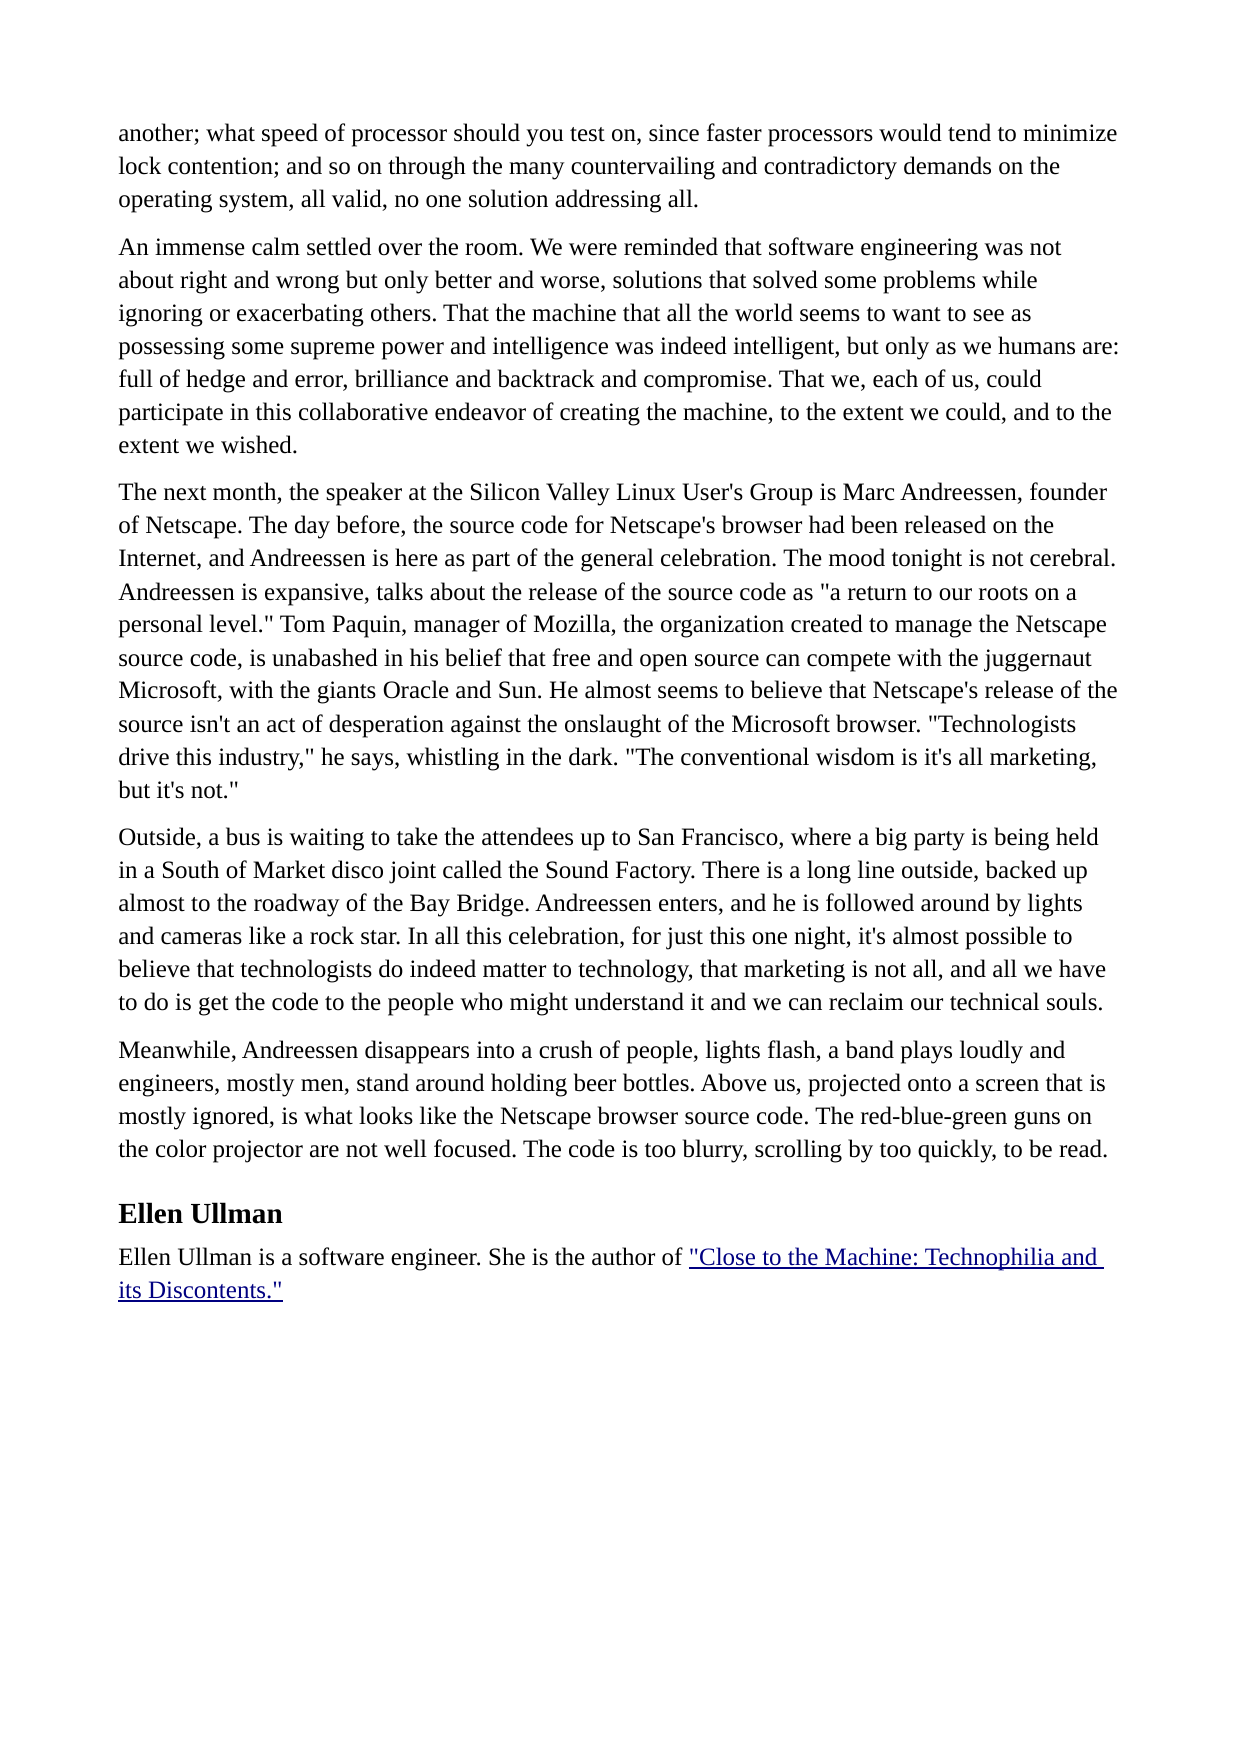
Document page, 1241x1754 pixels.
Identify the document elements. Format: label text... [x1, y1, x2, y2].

text another; what speed of processor should you test on, since faster processors would tend to minimize lock contention; and so on through the many countervailing and contradictory demands on the operating system, all valid, no one solution addressing all. [118, 118, 1122, 213]
text Outside, a bus is waiting to take the attendees up to San Francisco, where a big party is being held in a South of Market disco joint called the Sound Factory. There is a long line outside, backed up almost to the roadway of the Bay Bridge. Andreessen enters, and he is followed around by lights and cameras like a rock star. In all this celebration, for just this one night, it's almost possible to believe that technologists do indeed matter to technology, that marketing is not all, and all we have to do is get the code to the people who might understand it and we can reclaim our technical souls. [118, 822, 1122, 1016]
text An immense calm settled over the room. We were reminded that software engineering was not about right and wrong but only better and worse, solutions that solved some problems while ignoring or exacerbating others. That the machine that all the world seems to want to see as possessing some supreme power and intelligence was indeed intelligent, but only as we humans are: full of hedge and error, brilliance and backtrack and compromise. That we, each of us, could participate in this collaborative endeavor of creating the machine, to the extent we could, and to the extent we wished. [118, 232, 1122, 459]
subtitle Ellen Ullman [118, 1196, 1122, 1230]
text Ellen Ullman is a software engineer. She is the author of "Close to the Machine: Technophilia and its Discontents." [118, 1242, 1122, 1304]
text Meanwhile, Andreessen disappears into a crush of people, lights flash, a band plays loudly and engineers, mostly men, stand around holding beer bottles. Above us, projected onto a screen that is mostly ignored, is what looks like the Netscape browser source code. The red-blue-green guns on the color projector are not well focused. The code is too blurry, scrolling by too quickly, to be read. [118, 1035, 1122, 1163]
text The next month, the speaker at the Silicon Valley Linux User's Group is Marc Andreessen, founder of Netscape. The day before, the source code for Netscape's browser had been released on the Internet, and Andreessen is here as part of the general celebration. The mood tonight is not cerebral. Andreessen is expansive, talks about the release of the source code as "a return to our roots on a personal level." Tom Paquin, manager of Mozilla, the organization created to manage the Netscape source code, is unabashed in his belief that free and open source can compete with the juggernaut Microsoft, with the giants Oracle and Sun. He almost seems to believe that Netscape's release of the source isn't an act of desperation against the onslaught of the Microsoft browser. "Technologists drive this industry," he says, whistling in the dark. "The conventional wisdom is it's all marketing, but it's not." [118, 477, 1122, 803]
